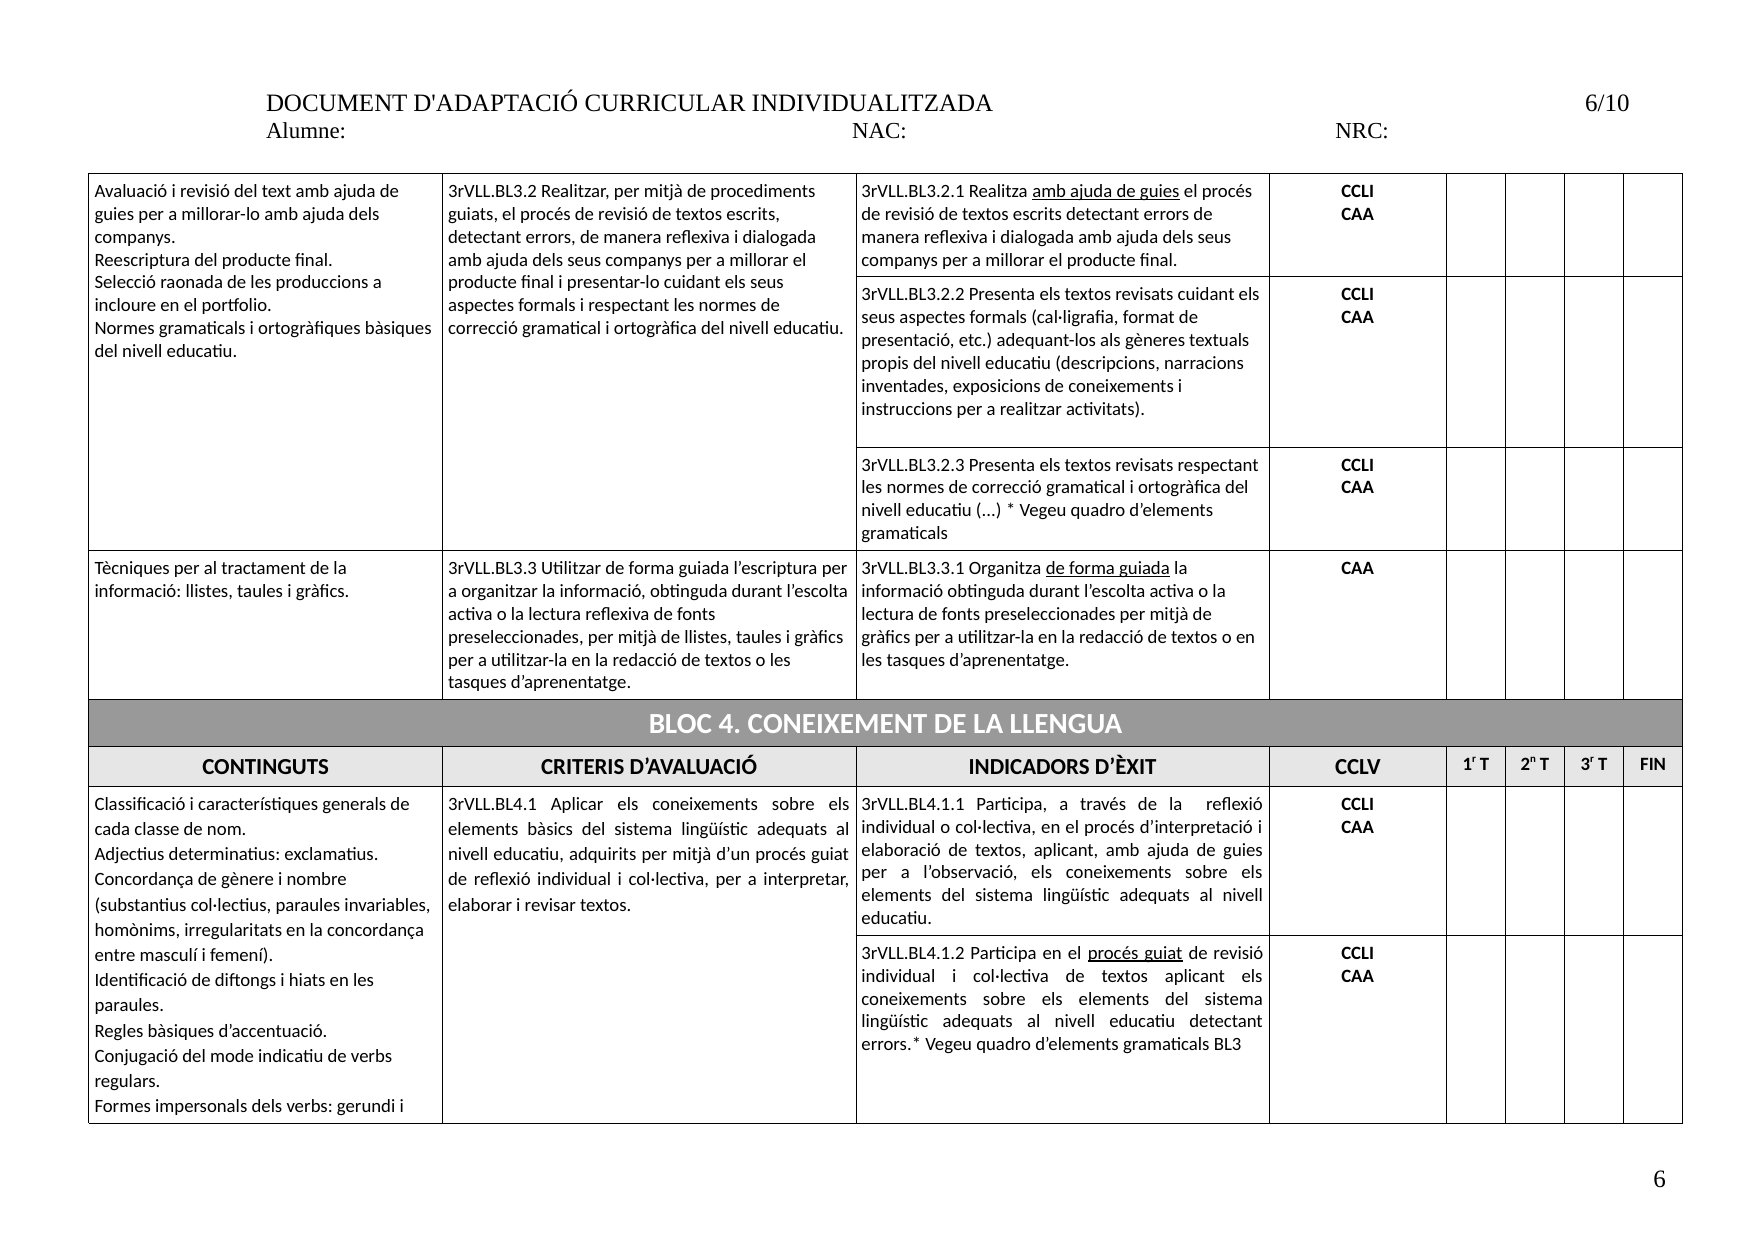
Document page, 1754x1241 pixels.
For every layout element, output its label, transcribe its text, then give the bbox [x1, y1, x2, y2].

table_cell Avaluació i revisió del text amb ajuda de guies per a millorar-lo amb ajuda dels companys. Reescriptura del producte final. Selecció raonada de les produccions a incloure en el portfolio. Normes gramaticals i ortogràfiques bàsiques del nivell educatiu. [89, 174, 442, 550]
table_cell [1565, 448, 1623, 550]
table_cell [1447, 448, 1505, 550]
table_cell FIN [1624, 747, 1682, 786]
table_cell 3rVLL.BL3.3 Utilitzar de forma guiada l’escriptura per a organitzar la informació, obtinguda durant l’escolta activa o la lectura reflexiva de fonts preseleccionades, per mitjà de llistes, taules i gràfics per a utilitzar-la en la redacció de textos o les tasques d’aprenentatge. [443, 551, 856, 699]
table_cell [1447, 174, 1505, 276]
table_cell CCLI CAA [1270, 174, 1446, 276]
table_cell [1624, 174, 1682, 276]
table_cell 3rVLL.BL3.2.1 Realitza amb ajuda de guies el procés de revisió de textos escrits detectant errors de manera reflexiva i dialogada amb ajuda dels seus companys per a millorar el producte final. [857, 174, 1269, 276]
table_cell CCLI CAA [1270, 787, 1446, 935]
table_cell [1624, 551, 1682, 699]
table_cell 3rVLL.BL3.3.1 Organitza de forma guiada la informació obtinguda durant l’escolta activa o la lectura de fonts preseleccionades per mitjà de gràfics per a utilitzar-la en la redacció de textos o en les tasques d’aprenentatge. [857, 551, 1269, 699]
table_cell [1506, 174, 1564, 276]
table_cell 3rVLL.BL4.1.2 Participa en el procés guiat de revisió individual i col·lectiva de textos aplicant els coneixements sobre els elements del sistema lingüístic adequats al nivell educatiu detectant errors.* Vegeu quadro d’elements gramaticals BL3 [857, 936, 1269, 1123]
table_cell [1506, 448, 1564, 550]
table_cell 2n T [1506, 747, 1564, 786]
table_cell [1447, 936, 1505, 1123]
table_cell [1565, 551, 1623, 699]
table_cell [1624, 448, 1682, 550]
table_cell [1565, 936, 1623, 1123]
table_cell CCLI CAA [1270, 936, 1446, 1123]
table_cell [1506, 936, 1564, 1123]
table_cell CRITERIS D’AVALUACIÓ [443, 747, 856, 786]
table_cell CCLV [1270, 747, 1446, 786]
table_cell 3r T [1565, 747, 1623, 786]
table_cell Tècniques per al tractament de la informació: llistes, taules i gràfics. [89, 551, 442, 699]
table_cell BLOC 4. CONEIXEMENT DE LA LLENGUA [89, 700, 1682, 746]
table_cell [1447, 277, 1505, 447]
table_cell [1506, 787, 1564, 935]
table_cell 3rVLL.BL3.2.3 Presenta els textos revisats respectant les normes de correcció gramatical i ortogràfica del nivell educatiu (...) * Vegeu quadro d’elements gramaticals [857, 448, 1269, 550]
table_cell INDICADORS D’ÈXIT [857, 747, 1269, 786]
table_cell [1565, 277, 1623, 447]
table_cell CCLI CAA [1270, 448, 1446, 550]
table_cell [1447, 551, 1505, 699]
table_cell 3rVLL.BL3.2.2 Presenta els textos revisats cuidant els seus aspectes formals (cal·ligrafia, format de presentació, etc.) adequant-los als gèneres textuals propis del nivell educatiu (descripcions, narracions inventades, exposicions de coneixements i instruccions per a realitzar activitats). [857, 277, 1269, 447]
table_cell 1r T [1447, 747, 1505, 786]
table_cell 3rVLL.BL4.1.1 Participa, a través de la reflexió individual o col·lectiva, en el procés d’interpretació i elaboració de textos, aplicant, amb ajuda de guies per a l’observació, els coneixements sobre els elements del sistema lingüístic adequats al nivell educatiu. [857, 787, 1269, 935]
table_cell [1624, 787, 1682, 935]
table_cell 3rVLL.BL4.1 Aplicar els coneixements sobre els elements bàsics del sistema lingüístic adequats al nivell educatiu, adquirits per mitjà d’un procés guiat de reflexió individual i col·lectiva, per a interpretar, elaborar i revisar textos. [443, 787, 856, 1123]
table_cell [1624, 936, 1682, 1123]
table_cell 3rVLL.BL3.2 Realitzar, per mitjà de procediments guiats, el procés de revisió de textos escrits, detectant errors, de manera reflexiva i dialogada amb ajuda dels seus companys per a millorar el producte final i presentar-lo cuidant els seus aspectes formals i respectant les normes de correcció gramatical i ortogràfica del nivell educatiu. [443, 174, 856, 550]
table_cell [1565, 787, 1623, 935]
table_cell Classificació i característiques generals de cada classe de nom. Adjectius determinatius: exclamatius. Concordança de gènere i nombre (substantius col·lectius, paraules invariables, homònims, irregularitats en la concordança entre masculí i femení). Identificació de diftongs i hiats en les paraules. Regles bàsiques d’accentuació. Conjugació del mode indicatiu de verbs regulars. Formes impersonals dels verbs: gerundi i [89, 787, 442, 1123]
table_cell [1565, 174, 1623, 276]
table_cell CCLI CAA [1270, 277, 1446, 447]
table_cell [1506, 277, 1564, 447]
table_cell [1624, 277, 1682, 447]
table_cell CAA [1270, 551, 1446, 699]
table_cell CONTINGUTS [89, 747, 442, 786]
table_cell [1447, 787, 1505, 935]
table_cell [1506, 551, 1564, 699]
